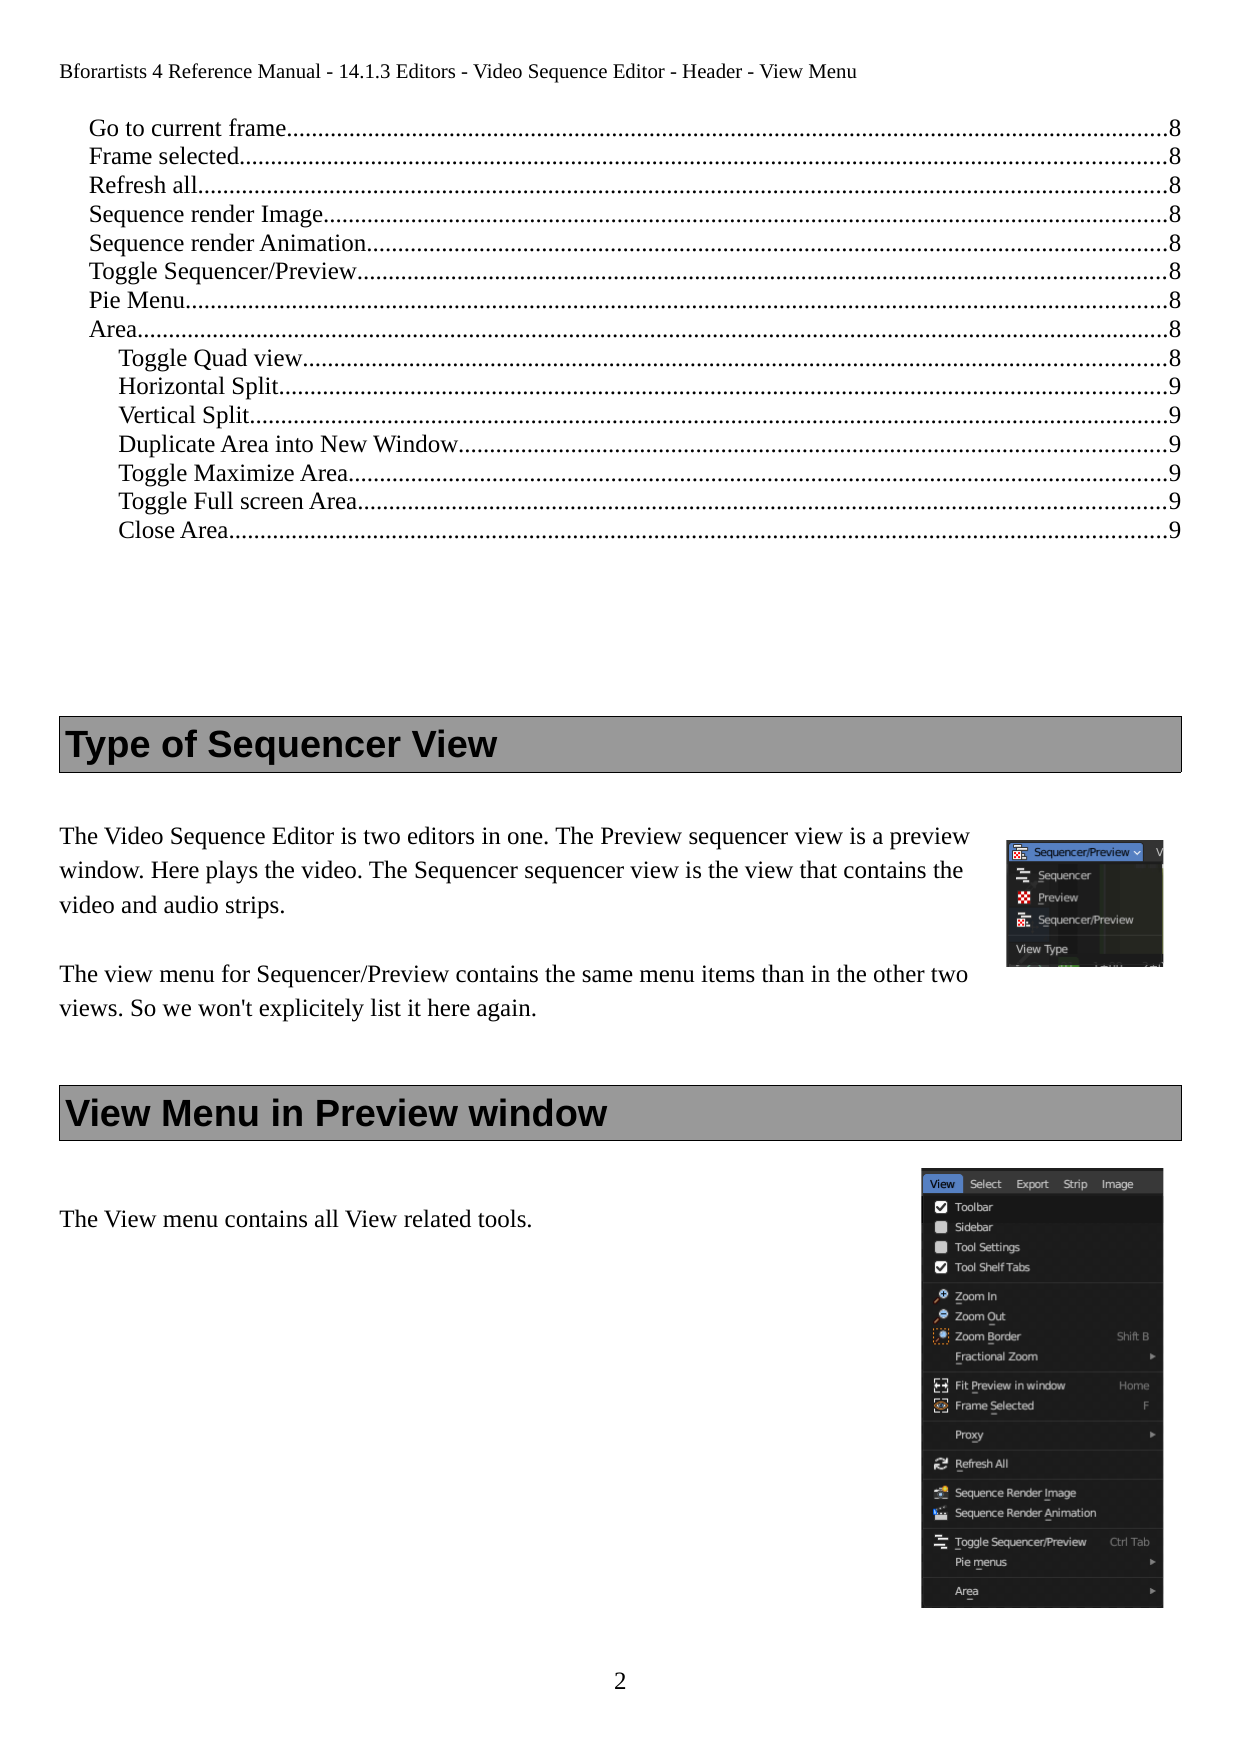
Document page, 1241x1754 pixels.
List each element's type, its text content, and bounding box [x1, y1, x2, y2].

text Vertical Split 9 [118, 400, 1181, 429]
picture [1006, 840, 1164, 967]
text Horizontal Split 9 [118, 371, 1181, 400]
text The view menu for Sequencer/Preview contains the same menu items than in the other two views. So we won't explicitely list it here again. [59, 959, 1181, 1022]
text Toggle Maximize Area 9 [118, 458, 1181, 486]
text Toggle Sequencer/Preview 8 [88, 256, 1181, 285]
text Duplicate Area into New Window 9 [118, 429, 1181, 458]
text The View menu contains all View related tools. [59, 1204, 921, 1232]
table_header Type of Sequencer View [60, 717, 1181, 772]
text Sequence render Image 8 [88, 199, 1181, 228]
picture [921, 1168, 1164, 1608]
text The Video Sequence Editor is two editors in one. The Preview sequencer view is a preview window. Here plays the video. The Sequencer sequencer view is the view that contains the video and audio strips. [59, 821, 1181, 918]
table_header View Menu in Preview window [60, 1086, 1181, 1140]
text Refresh all 8 [88, 170, 1181, 199]
text Area 8 [88, 314, 1181, 343]
text Toggle Full screen Area 9 [118, 486, 1181, 515]
text Go to current frame 8 [88, 113, 1181, 141]
text Sequence render Animation 8 [88, 228, 1181, 256]
text Close Area 9 [118, 515, 1181, 544]
text Pie Menu 8 [88, 285, 1181, 314]
text Toggle Quad view 8 [118, 343, 1181, 371]
text Frame selected 8 [88, 141, 1181, 170]
